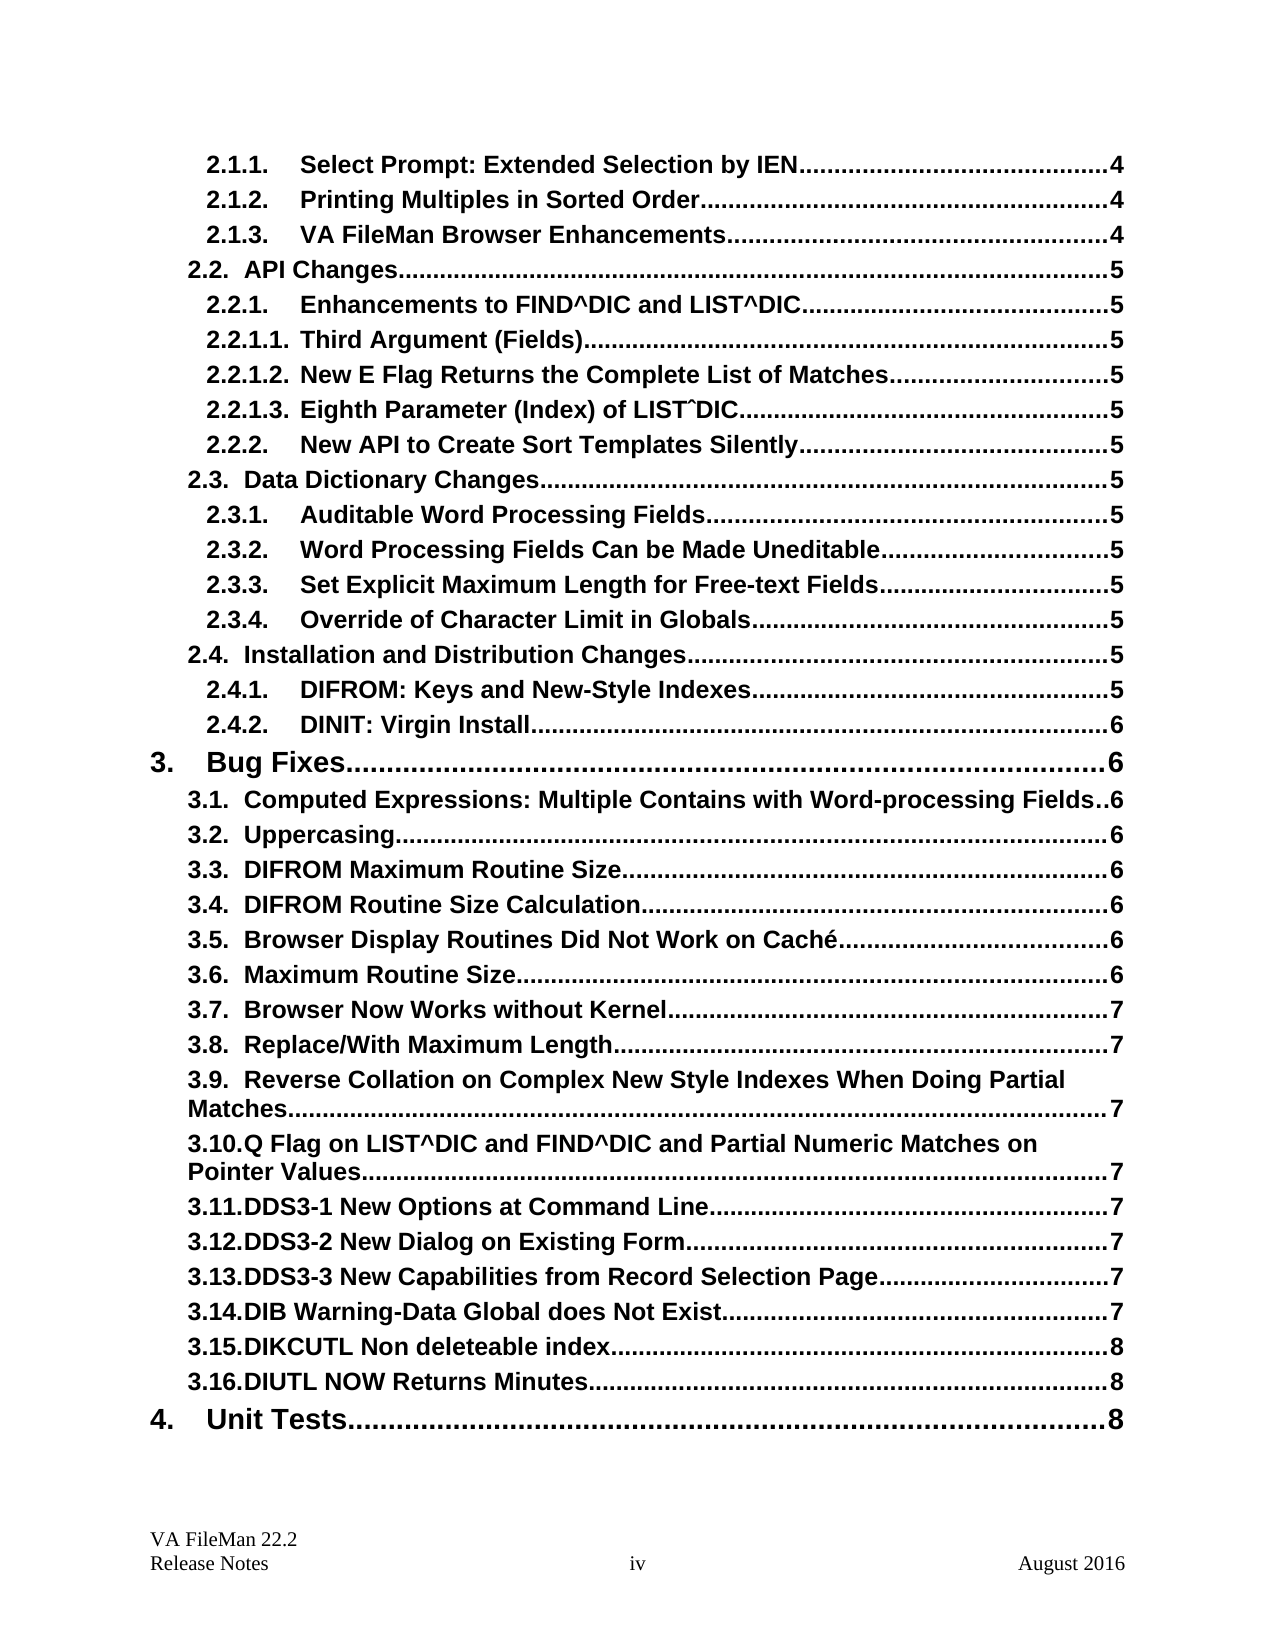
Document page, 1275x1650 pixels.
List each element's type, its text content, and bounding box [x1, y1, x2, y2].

text 3.16. DIUTL NOW Returns Minutes 8 [187, 1367, 1125, 1396]
text 3.12. DDS3-2 New Dialog on Existing Form 7 [187, 1227, 1125, 1256]
text 2.2.1.3. Eighth Parameter (Index) of LISTˆDIC 5 [206, 395, 1125, 424]
text 2.3.2. Word Processing Fields Can be Made Uneditable 5 [206, 535, 1125, 564]
text 2.1.3. VA FileMan Browser Enhancements 4 [206, 220, 1125, 249]
text 2.2.2. New API to Create Sort Templates Silently 5 [206, 430, 1125, 459]
text 3.10. Q Flag on LIST^DIC and FIND^DIC and Partial Numeric Matches on Pointer Values 7 [187, 1128, 1125, 1186]
text 2.4. Installation and Distribution Changes 5 [187, 640, 1125, 669]
text 3.1. Computed Expressions: Multiple Contains with Word-processing Fields 6 [187, 785, 1125, 813]
text 2.2.1. Enhancements to FIND^DIC and LIST^DIC 5 [206, 290, 1125, 319]
text 3.14. DIB Warning-Data Global does Not Exist 7 [187, 1297, 1125, 1326]
text 3.8. Replace/With Maximum Length 7 [187, 1030, 1125, 1058]
text 3.15. DIKCUTL Non deleteable index 8 [187, 1332, 1125, 1361]
text 2.2.1.1. Third Argument (Fields) 5 [206, 325, 1125, 354]
text 2.1.2. Printing Multiples in Sorted Order 4 [206, 185, 1125, 214]
text 3.13. DDS3-3 New Capabilities from Record Selection Page 7 [187, 1262, 1125, 1291]
text 3.4. DIFROM Routine Size Calculation 6 [187, 890, 1125, 918]
text 2.4.1. DIFROM: Keys and New-Style Indexes 5 [206, 675, 1125, 704]
text 2.2.1.2. New E Flag Returns the Complete List of Matches 5 [206, 360, 1125, 389]
text 2.4.2. DINIT: Virgin Install 6 [206, 710, 1125, 739]
text 3. Bug Fixes 6 [150, 745, 1125, 778]
text 2.3.4. Override of Character Limit in Globals 5 [206, 605, 1125, 634]
text 3.5. Browser Display Routines Did Not Work on Caché 6 [187, 925, 1125, 953]
text 2.2. API Changes 5 [187, 255, 1125, 284]
text 2.3. Data Dictionary Changes 5 [187, 465, 1125, 494]
text 4. Unit Tests 8 [150, 1402, 1125, 1436]
text 2.3.3. Set Explicit Maximum Length for Free-text Fields 5 [206, 570, 1125, 599]
text 3.2. Uppercasing 6 [187, 820, 1125, 848]
text 3.3. DIFROM Maximum Routine Size 6 [187, 855, 1125, 883]
text 3.9. Reverse Collation on Complex New Style Indexes When Doing Partial Matches 7 [187, 1065, 1125, 1122]
text 3.11. DDS3-1 New Options at Command Line 7 [187, 1192, 1125, 1221]
text 3.7. Browser Now Works without Kernel 7 [187, 995, 1125, 1023]
text 2.3.1. Auditable Word Processing Fields 5 [206, 500, 1125, 529]
text 2.1.1. Select Prompt: Extended Selection by IEN 4 [206, 150, 1125, 179]
text 3.6. Maximum Routine Size 6 [187, 960, 1125, 988]
